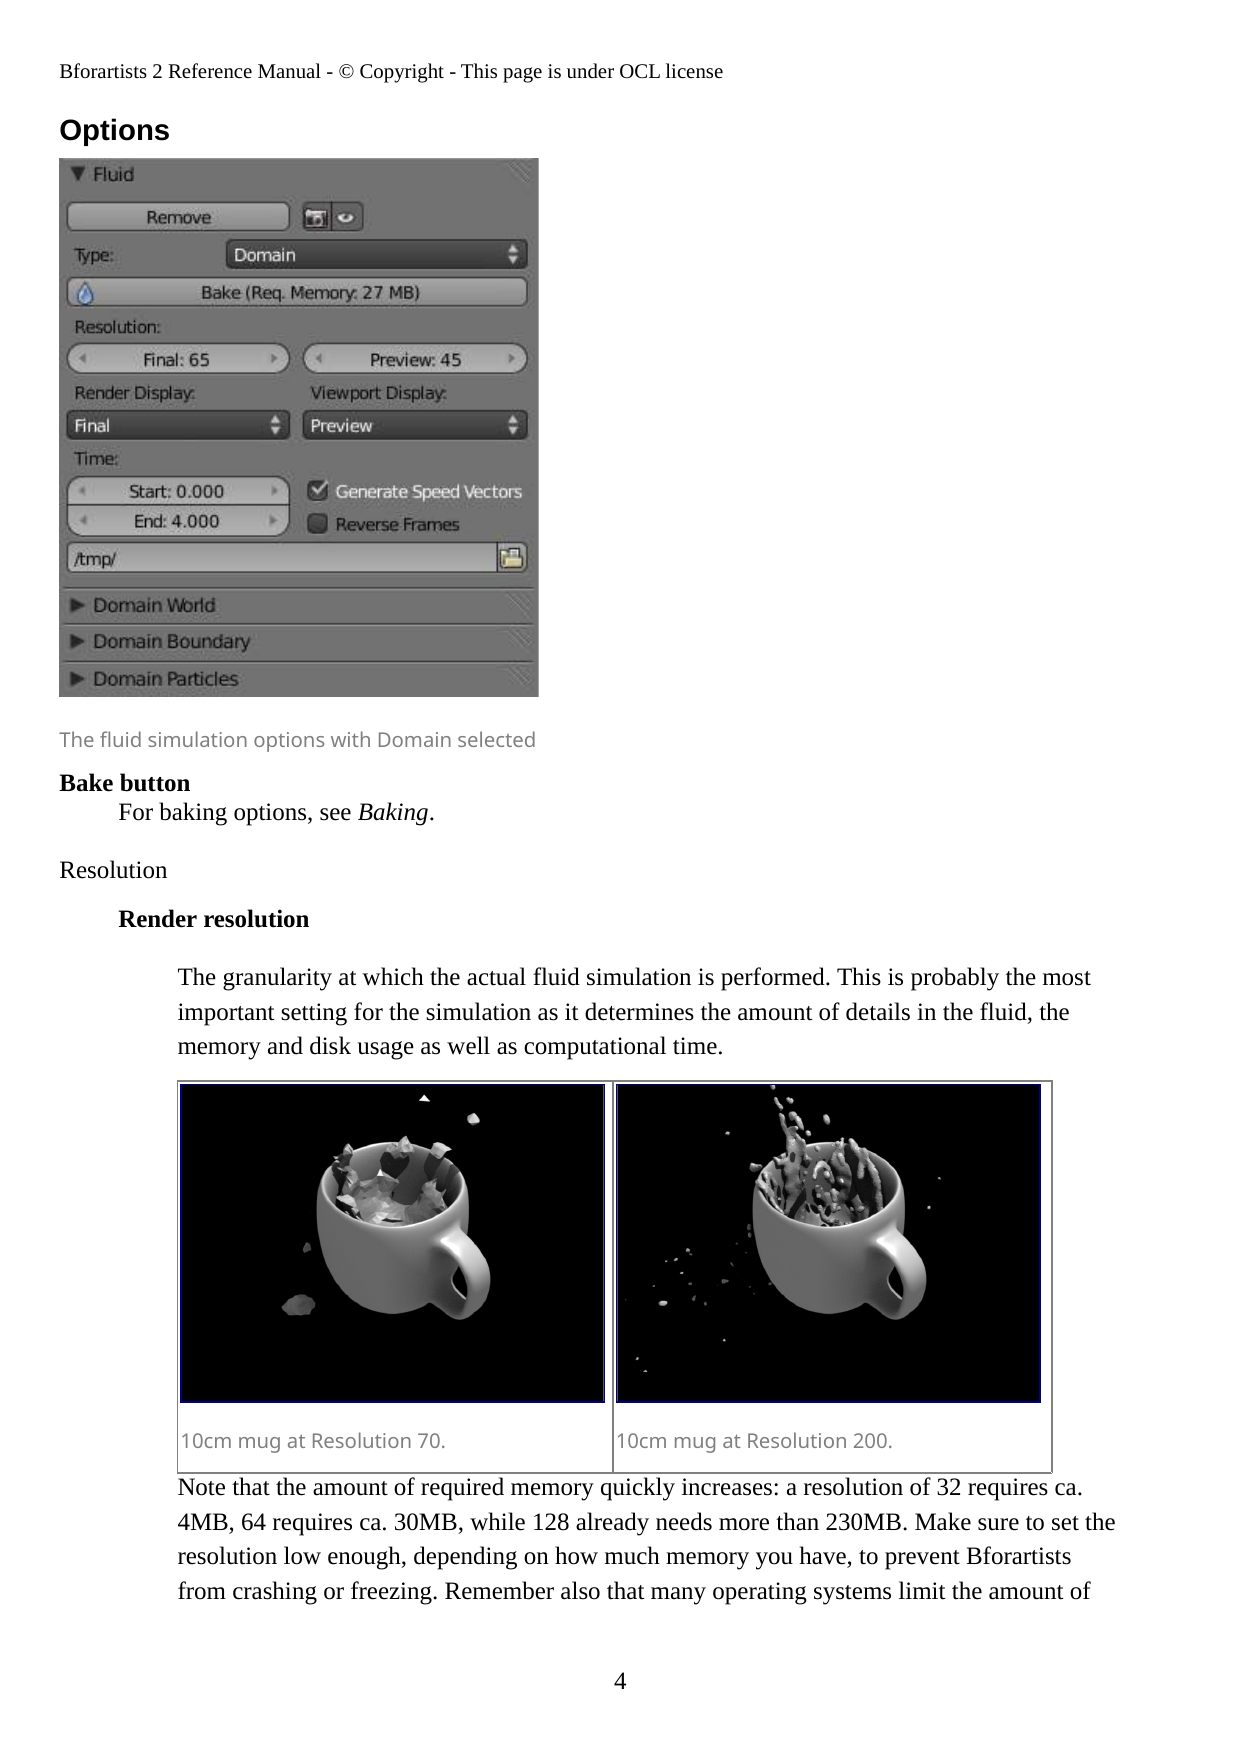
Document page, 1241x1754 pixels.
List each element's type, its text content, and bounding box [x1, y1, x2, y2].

picture [59, 158, 539, 697]
subtitle Options [59, 113, 1181, 146]
picture [617, 1085, 1039, 1401]
table_header 10cm mug at Resolution 70. [178, 1082, 612, 1472]
text Note that the amount of required memory quickly increases: a resolution of 32 requires ca. 4MB, 64 requires ca. 30MB, while 128 already needs more than 230MB. Make sure to set the resolution low enough, depending on how much memory you have, to prevent Bforartists from crashing or freezing. Remember also that many operating systems limit the amount of [177, 1472, 1122, 1604]
picture [182, 1085, 604, 1401]
list For baking options, see Baking. [118, 797, 1181, 825]
subtitle Render resolution [118, 904, 1122, 933]
text The fluid simulation options with Domain selected [59, 722, 1181, 753]
table_header 10cm mug at Resolution 200. [614, 1082, 1051, 1472]
text The granularity at which the actual fluid simulation is performed. This is probably the most important setting for the simulation as it determines the amount of details in the fluid, the memory and disk usage as well as computational time. [177, 962, 1122, 1060]
text Resolution [59, 855, 1181, 883]
subtitle Bake button [59, 768, 1181, 797]
